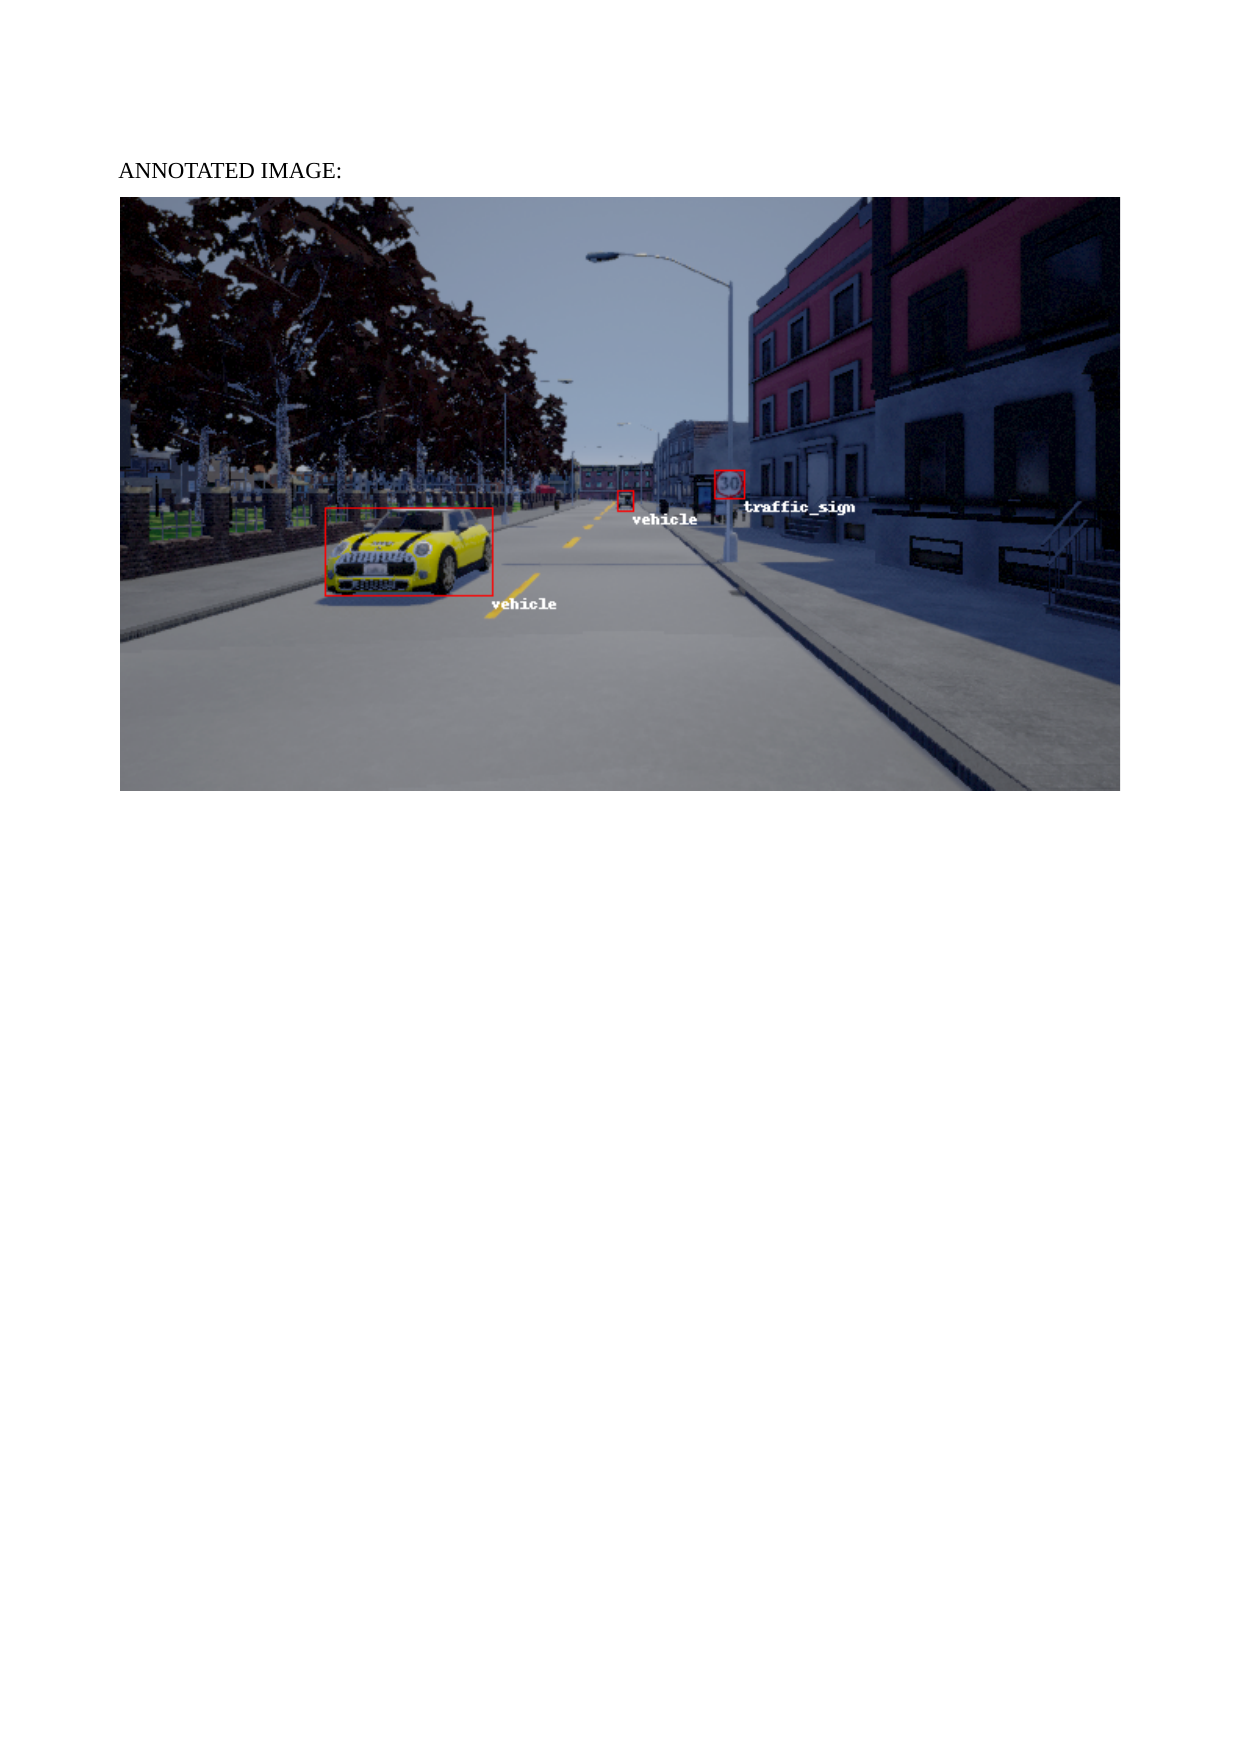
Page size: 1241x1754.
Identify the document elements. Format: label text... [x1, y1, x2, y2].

picture [120, 197, 1121, 791]
text ANNOTATED IMAGE: [118, 158, 1122, 184]
